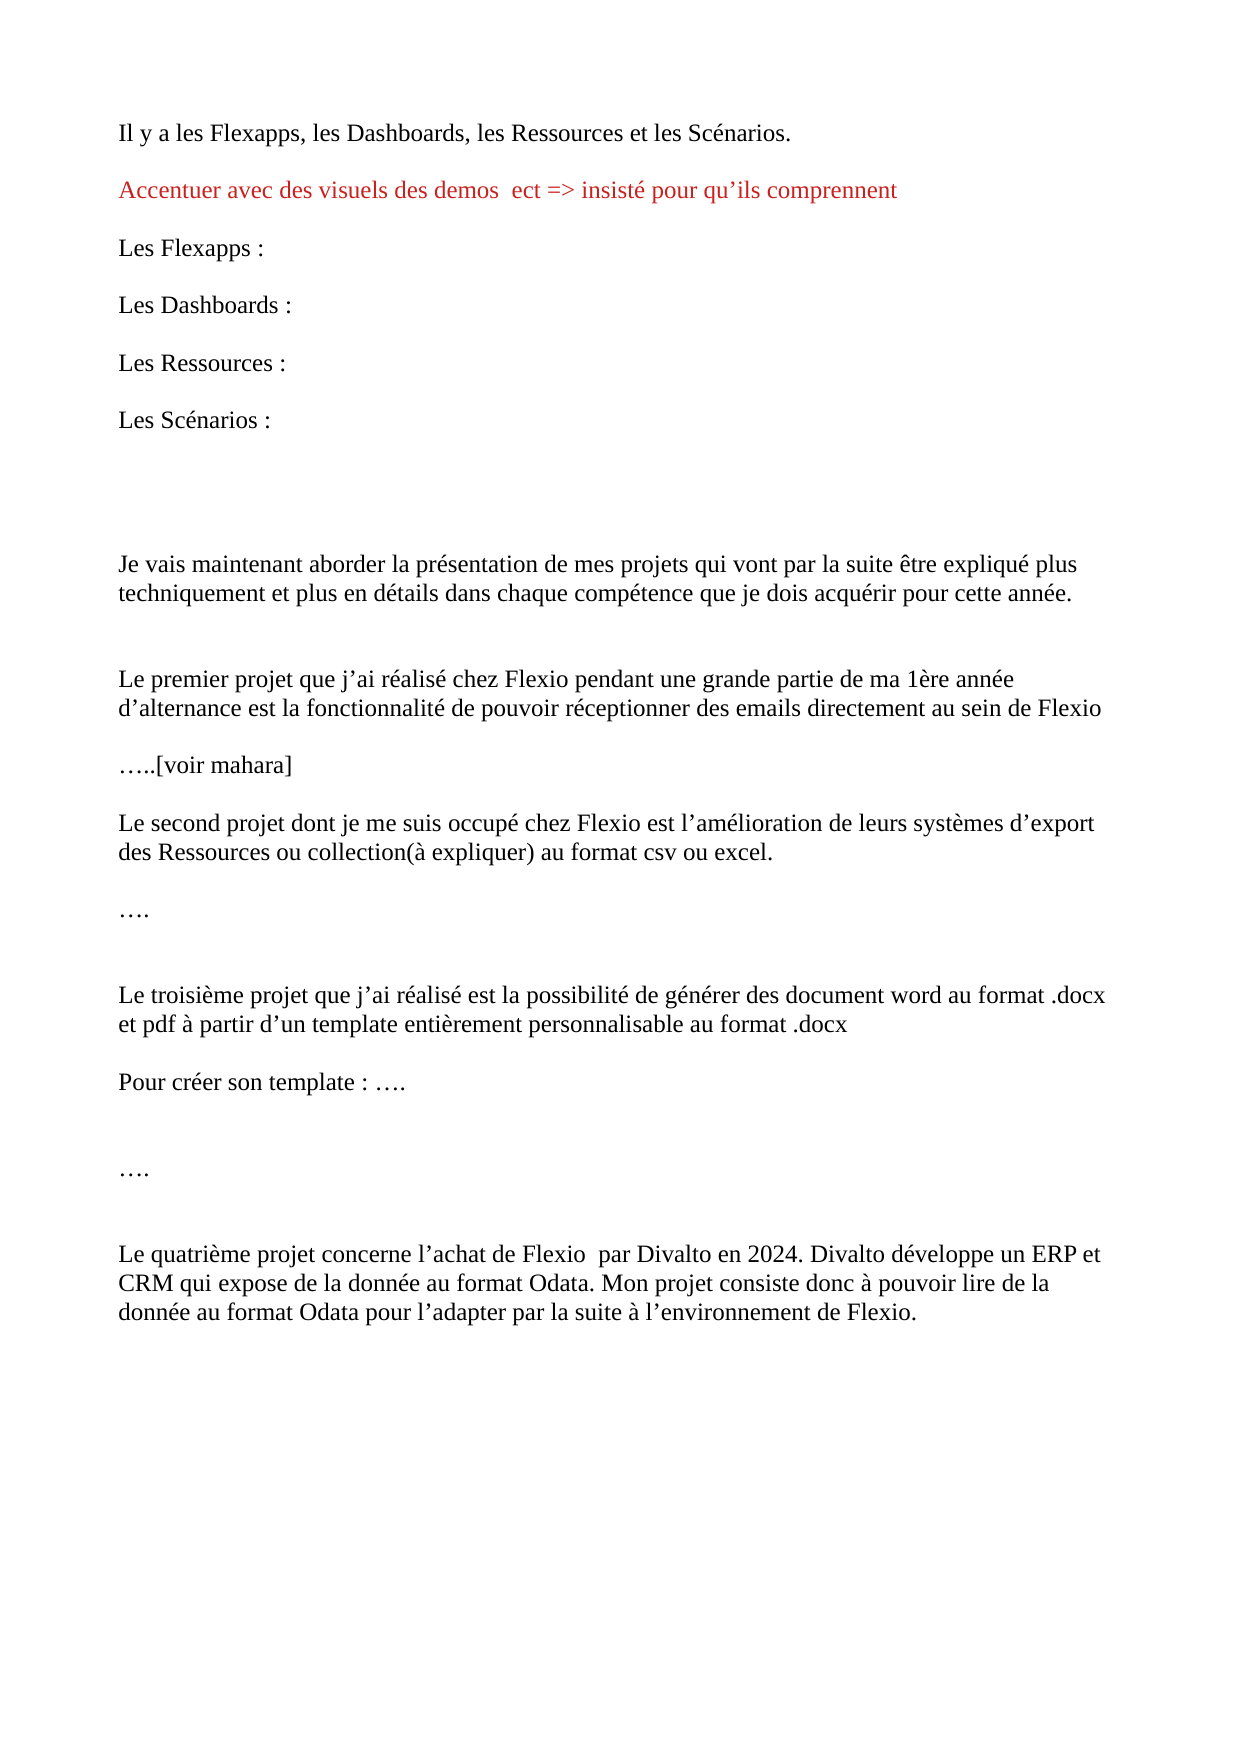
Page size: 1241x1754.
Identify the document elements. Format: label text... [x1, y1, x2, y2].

text Le second projet dont je me suis occupé chez Flexio est l’amélioration de leurs systèmes d’export des Ressources ou collection(à expliquer) au format csv ou excel. [118, 808, 1122, 866]
text Les Flexapps : [118, 233, 1122, 262]
text Le quatrième projet concerne l’achat de Flexio par Divalto en 2024. Divalto développe un ERP et CRM qui expose de la donnée au format Odata. Mon projet consiste donc à pouvoir lire de la donnée au format Odata pour l’adapter par la suite à l’environnement de Flexio. [118, 1239, 1122, 1326]
text Le troisième projet que j’ai réalisé est la possibilité de générer des document word au format .docx et pdf à partir d’un template entièrement personnalisable au format .docx [118, 981, 1122, 1038]
text Pour créer son template : …. [118, 1067, 1122, 1096]
text Les Scénarios : [118, 406, 1122, 434]
text …..[voir mahara] [118, 751, 1122, 779]
text Les Ressources : [118, 348, 1122, 377]
text Les Dashboards : [118, 291, 1122, 319]
text …. [118, 894, 1122, 923]
text Accentuer avec des visuels des demos ect => insisté pour qu’ils comprennent [118, 176, 1122, 204]
text Le premier projet que j’ai réalisé chez Flexio pendant une grande partie de ma 1ère année d’alternance est la fonctionnalité de pouvoir réceptionner des emails directement au sein de Flexio [118, 664, 1122, 722]
text Je vais maintenant aborder la présentation de mes projets qui vont par la suite être expliqué plus techniquement et plus en détails dans chaque compétence que je dois acquérir pour cette année. [118, 549, 1122, 607]
text …. [118, 1153, 1122, 1182]
text Il y a les Flexapps, les Dashboards, les Ressources et les Scénarios. [118, 118, 1122, 147]
